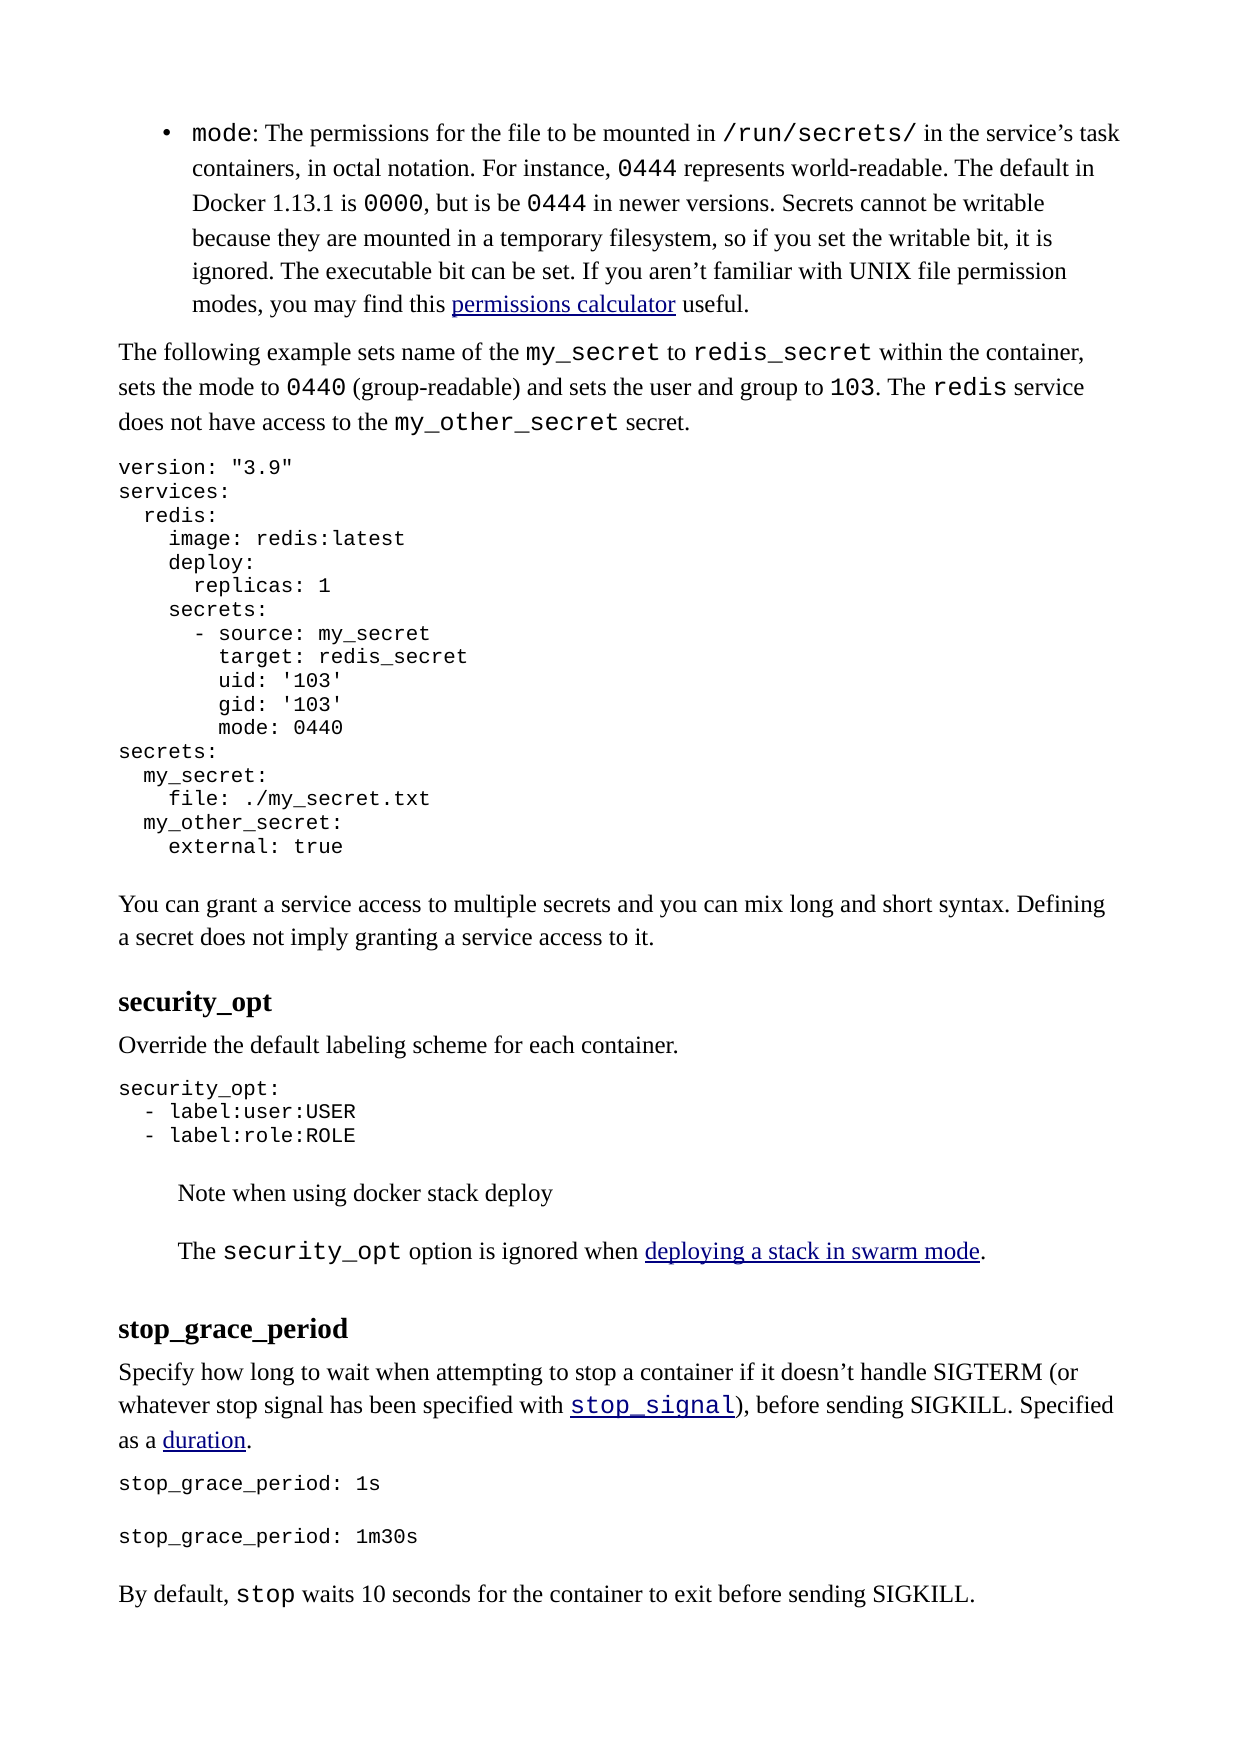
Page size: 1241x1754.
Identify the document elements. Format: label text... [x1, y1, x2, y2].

text You can grant a service access to multiple secrets and you can mix long and short syntax. Defining a secret does not imply granting a service access to it. [118, 889, 1122, 951]
text deploy: [118, 552, 1122, 576]
text The security_opt option is ignored when deploying a stack in swarm mode. [177, 1236, 1063, 1267]
subtitle stop_grace_period [118, 1311, 1122, 1345]
text services: [118, 481, 1122, 504]
text By default, stop waits 10 seconds for the container to exit before sending SIGKILL. [118, 1579, 1122, 1610]
text mode: 0440 [118, 717, 1122, 741]
text stop_grace_period: 1s [118, 1473, 1122, 1497]
text secrets: [118, 741, 1122, 765]
text security_opt: [118, 1078, 1122, 1101]
text stop_grace_period: 1m30s [118, 1526, 1122, 1550]
text version: "3.9" [118, 457, 1122, 481]
text The following example sets name of the my_secret to redis_secret within the container, sets the mode to 0440 (group-readable) and sets the user and group to 103. The redis service does not have access to the my_other_secret secret. [118, 337, 1122, 438]
subtitle security_opt [118, 984, 1122, 1017]
text file: ./my_secret.txt [118, 788, 1122, 812]
text external: true [118, 836, 1122, 859]
text - label:role:ROLE [118, 1125, 1122, 1148]
text Specify how long to wait when attempting to stop a container if it doesn’t handle SIGTERM (or whatever stop signal has been specified with stop_signal), before sending SIGKILL. Specified as a duration. [118, 1357, 1122, 1454]
text gid: '103' [118, 694, 1122, 717]
text Override the default labeling scheme for each container. [118, 1030, 1122, 1059]
text target: redis_secret [118, 646, 1122, 670]
list mode: The permissions for the file to be mounted in /run/secrets/ in the service’s task containers, in octal notation. For instance, 0444 represents world-readable. The default in Docker 1.13.1 is 0000, but is be 0444 in newer versions. Secrets cannot be writable because they are mounted in a temporary filesystem, so if you set the writable bit, it is ignored. The executable bit can be set. If you aren’t familiar with UNIX file permission modes, you may find this permissions calculator useful. [162, 118, 1122, 318]
text image: redis:latest [118, 528, 1122, 552]
text my_other_secret: [118, 812, 1122, 836]
text - source: my_secret [118, 623, 1122, 646]
text my_secret: [118, 765, 1122, 788]
text uid: '103' [118, 670, 1122, 694]
text - label:user:USER [118, 1101, 1122, 1125]
text redis: [118, 504, 1122, 528]
text secrets: [118, 599, 1122, 623]
text Note when using docker stack deploy [177, 1178, 1063, 1207]
text replicas: 1 [118, 576, 1122, 599]
